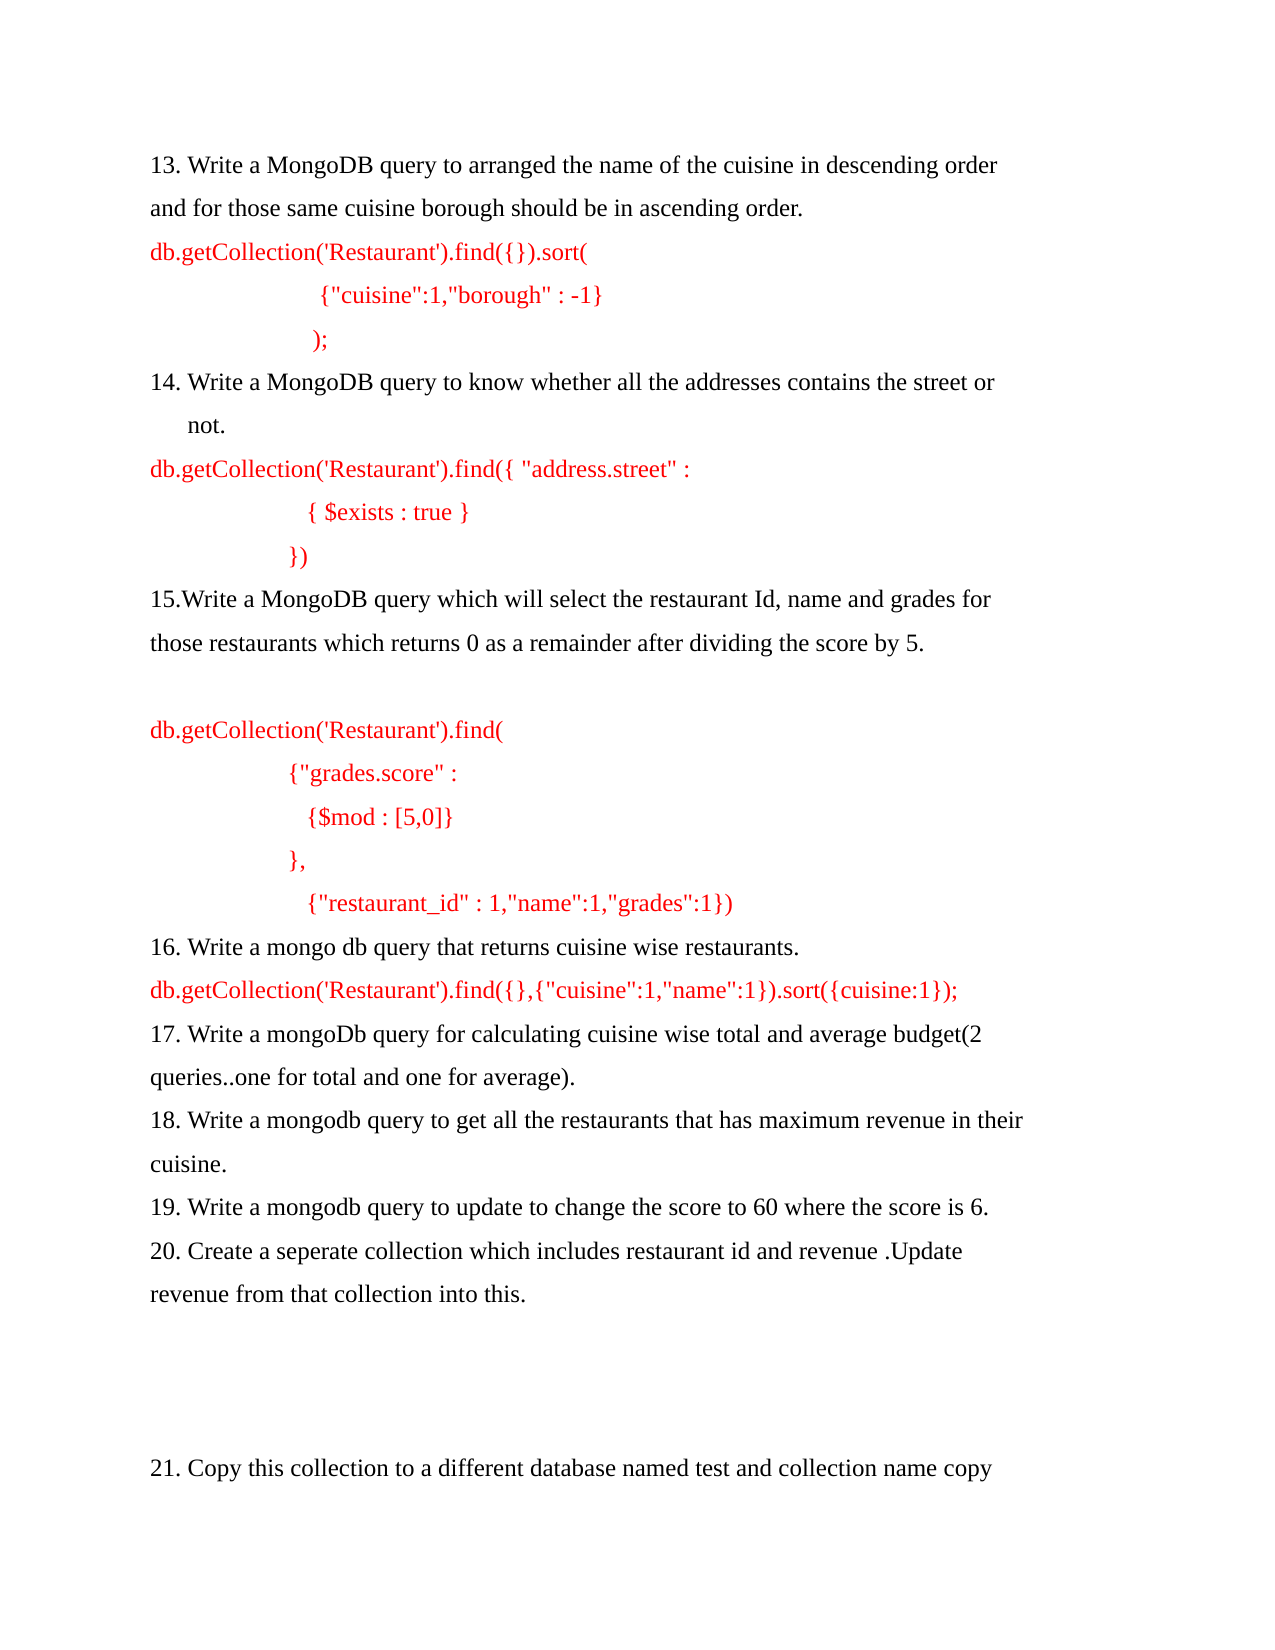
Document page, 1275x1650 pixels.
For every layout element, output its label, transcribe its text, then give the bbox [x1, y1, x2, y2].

text db.getCollection('Restaurant').find( [150, 715, 1125, 743]
text {$mod : [5,0]} [150, 802, 1125, 830]
text { $exists : true } [150, 497, 1125, 526]
text those restaurants which returns 0 as a remainder after dividing the score by 5. [150, 628, 1125, 657]
text {"cuisine":1,"borough" : -1} [150, 280, 1125, 309]
text 16. Write a mongo db query that returns cuisine wise restaurants. [150, 932, 1125, 961]
text db.getCollection('Restaurant').find({ "address.street" : [150, 454, 1125, 483]
text {"restaurant_id" : 1,"name":1,"grades":1}) [150, 888, 1125, 917]
text not. [150, 411, 1125, 439]
text db.getCollection('Restaurant').find({}).sort( [150, 237, 1125, 266]
text revenue from that collection into this. [150, 1279, 1125, 1308]
text queries..one for total and one for average). [150, 1062, 1125, 1091]
text }, [150, 845, 1125, 874]
text 13. Write a MongoDB query to arranged the name of the cuisine in descending order [150, 150, 1125, 179]
text ); [150, 324, 1125, 352]
text 18. Write a mongodb query to get all the restaurants that has maximum revenue in their [150, 1106, 1125, 1134]
text 21. Copy this collection to a different database named test and collection name copy [150, 1453, 1125, 1482]
text }) [150, 541, 1125, 570]
text cuisine. [150, 1149, 1125, 1178]
text 14. Write a MongoDB query to know whether all the addresses contains the street or [150, 367, 1125, 396]
text 20. Create a seperate collection which includes restaurant id and revenue .Update [150, 1236, 1125, 1265]
text 17. Write a mongoDb query for calculating cuisine wise total and average budget(2 [150, 1019, 1125, 1047]
text 15.Write a MongoDB query which will select the restaurant Id, name and grades for [150, 584, 1125, 613]
text db.getCollection('Restaurant').find({},{"cuisine":1,"name":1}).sort({cuisine:1}); [150, 975, 1125, 1004]
text {"grades.score" : [150, 758, 1125, 787]
text and for those same cuisine borough should be in ascending order. [150, 193, 1125, 222]
text 19. Write a mongodb query to update to change the score to 60 where the score is 6. [150, 1192, 1125, 1221]
